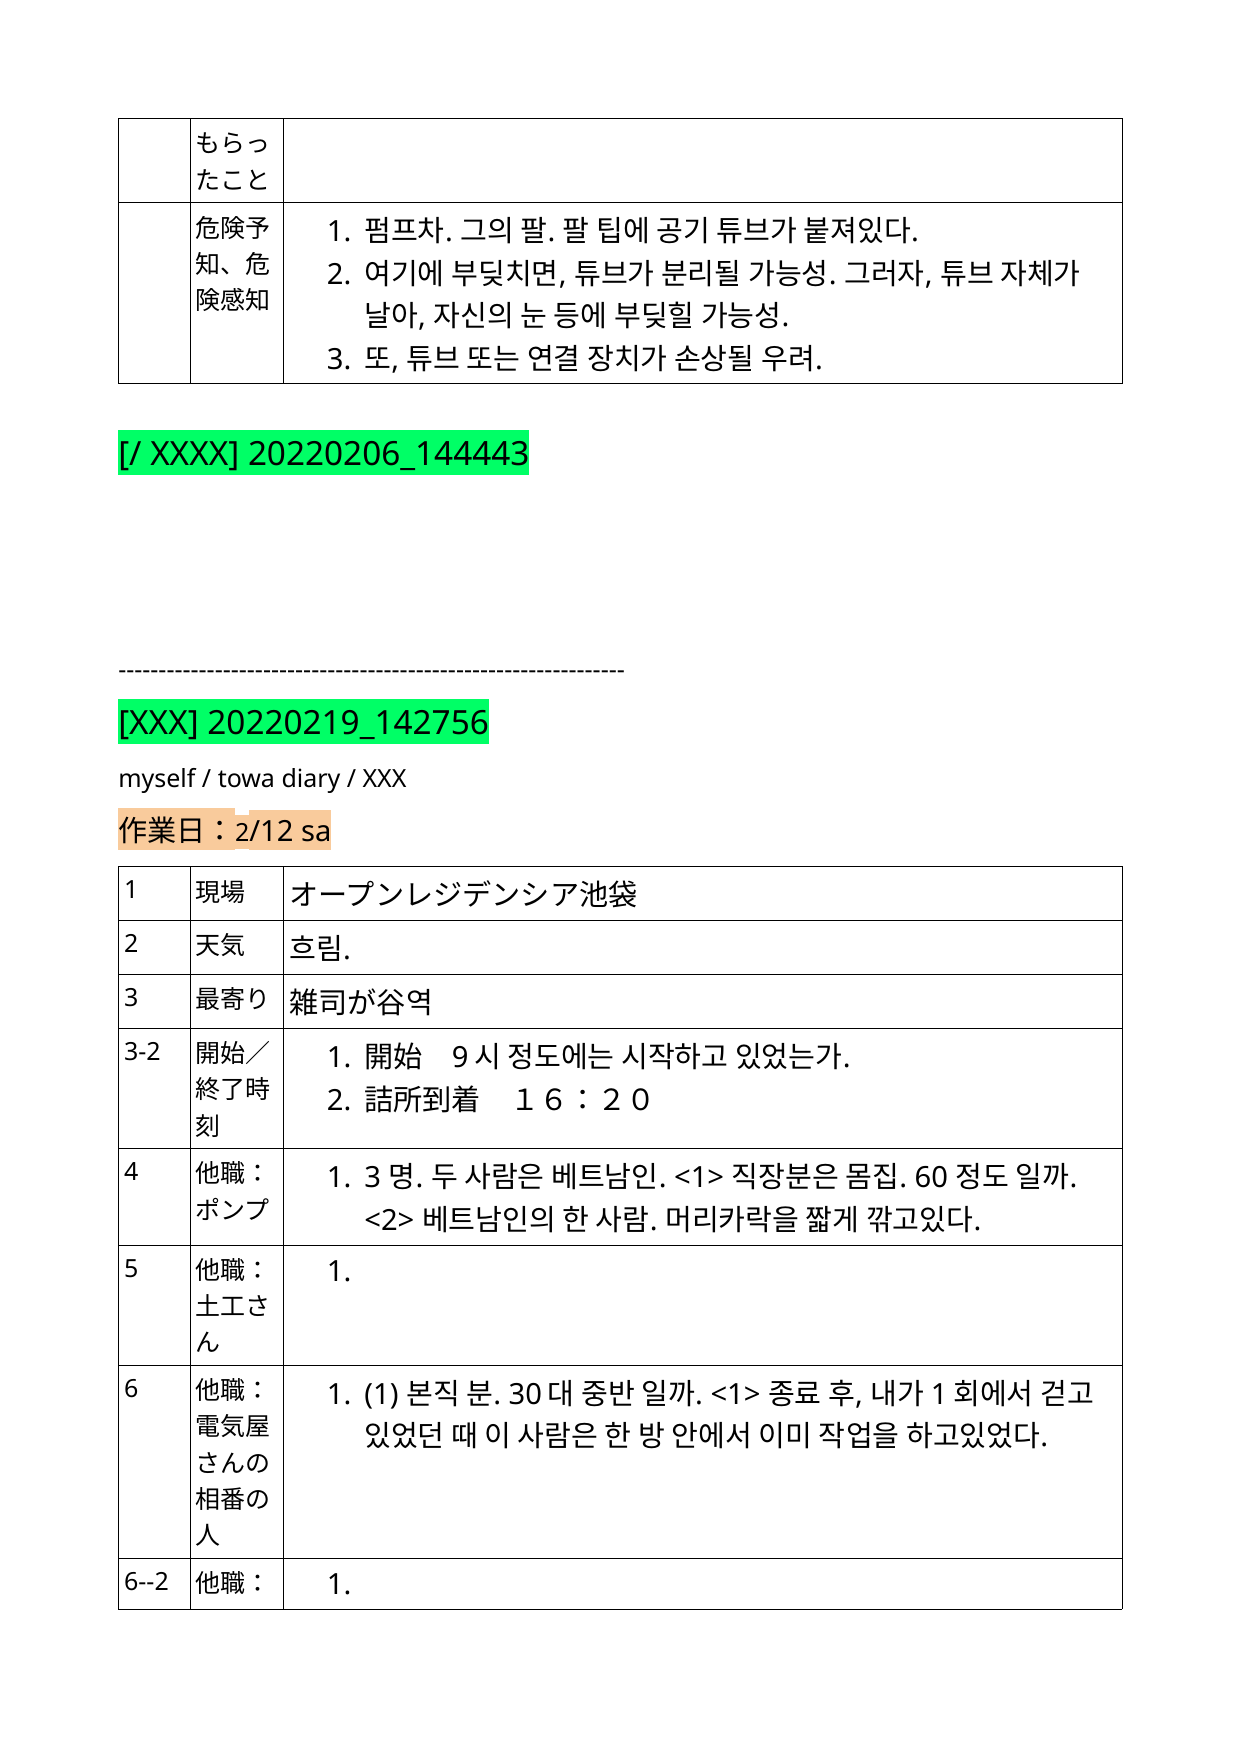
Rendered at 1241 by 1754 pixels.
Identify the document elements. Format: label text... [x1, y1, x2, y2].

text 作業日：2/12 sa [118, 808, 1122, 850]
table_cell 3-2 [119, 1029, 190, 1148]
text [XXX] 20220219_142756 [118, 698, 1122, 744]
table_cell 他職：ポンプ [191, 1149, 283, 1244]
table_header 1 [119, 867, 190, 920]
table_cell 天気 [191, 921, 283, 974]
table_cell (1) 본직 분. 30대 중반 일까. <1> 종료 후, 내가 1회에서 걷고 있었던 때 이 사람은 한 방 안에서 이미 작업을 하고있었다. [284, 1366, 1122, 1558]
table_cell 3 명. 두 사람은 베트남인. <1> 직장분은 몸집. 60 정도 일까. <2> 베트남인의 한 사람. 머리카락을 짧게 깎고있다. [284, 1149, 1122, 1244]
table_cell 3 [119, 975, 190, 1028]
table_cell 펌프차. 그의 팔. 팔 팁에 공기 튜브가 붙져있다. 여기에 부딪치면, 튜브가 분리될 가능성. 그러자, 튜브 자체가 날아, 자신의 눈 등에 부딪힐 가능성. 또, 튜브 또는 연결 장치가 손상될 우려. [284, 203, 1122, 383]
table_cell 흐림. [284, 921, 1122, 974]
table_cell 雑司が谷역 [284, 975, 1122, 1028]
table_cell 4 [119, 1149, 190, 1244]
table_cell 他職：土工さん [191, 1246, 283, 1365]
table_cell [119, 119, 190, 202]
table_cell 他職： [191, 1559, 283, 1609]
table_header オープンレジデンシア池袋 [284, 867, 1122, 920]
table_cell 最寄り [191, 975, 283, 1028]
table_cell 5 [119, 1246, 190, 1365]
table_cell 6--2 [119, 1559, 190, 1609]
table_cell [119, 203, 190, 383]
table_header 現場 [191, 867, 283, 920]
text --------------------------------------------------------------- [118, 652, 1122, 686]
table_cell 6 [119, 1366, 190, 1558]
table_cell 開始 9시 정도에는 시작하고 있었는가. 詰所到着 １６：２０ [284, 1029, 1122, 1148]
table_cell 開始／終了時刻 [191, 1029, 283, 1148]
table_cell 危険予知、危険感知 [191, 203, 283, 383]
table_cell 他職：電気屋さんの相番の人 [191, 1366, 283, 1558]
table_cell [284, 1559, 1122, 1609]
text myself / towa diary / XXX [118, 761, 1122, 795]
table_cell もらったこと [191, 119, 283, 202]
text [/ XXXX] 20220206_144443 [118, 430, 1122, 475]
table_cell [284, 119, 1122, 202]
table_cell 2 [119, 921, 190, 974]
table_cell [284, 1246, 1122, 1365]
